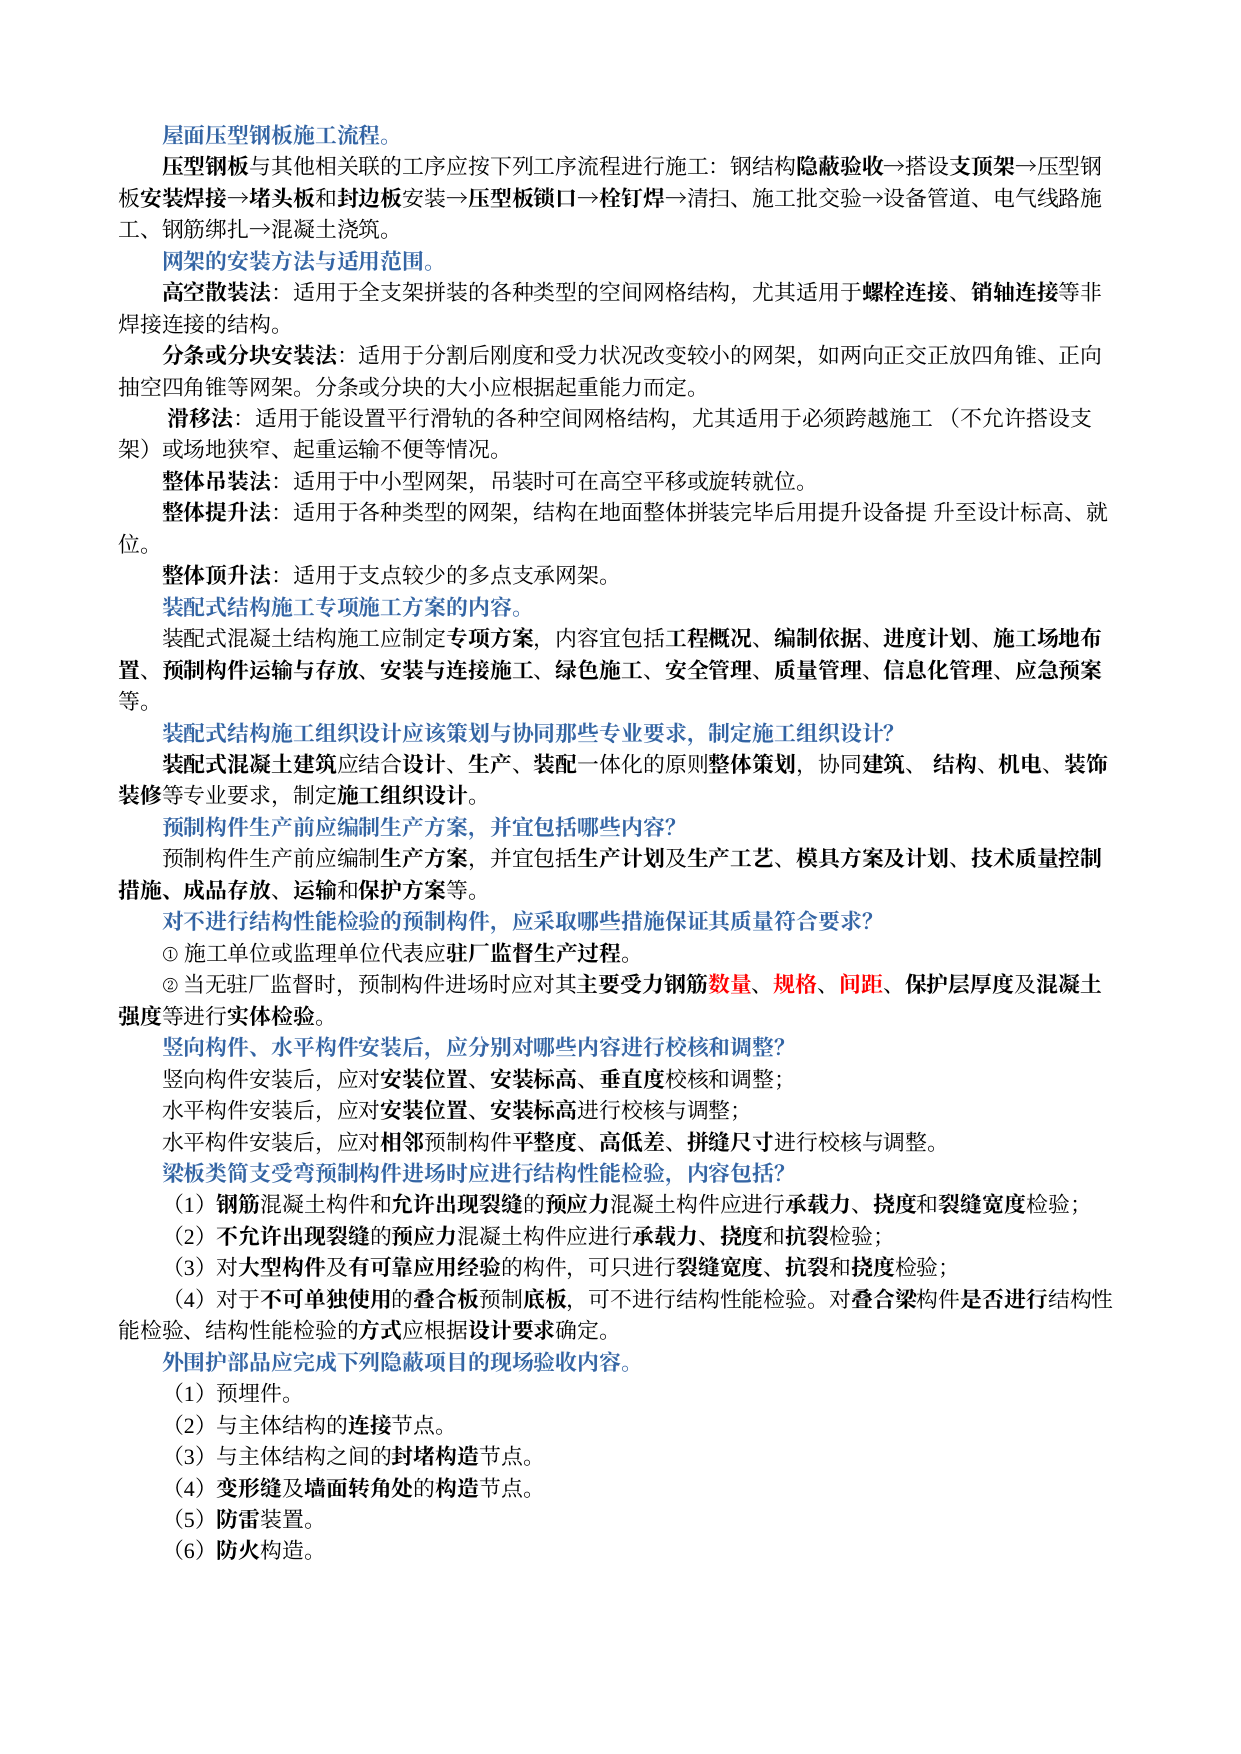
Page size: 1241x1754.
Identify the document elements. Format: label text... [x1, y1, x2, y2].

text （2）与主体结构的连接节点。 [118, 1408, 1122, 1439]
text ① 施工单位或监理单位代表应驻厂监督生产过程。 [118, 936, 1122, 967]
text 分条或分块安装法：适用于分割后刚度和受力状况改变较小的网架，如两向正交正放四角锥、正向抽空四角锥等网架。分条或分块的大小应根据起重能力而定。 [118, 338, 1122, 401]
text （3）对大型构件及有可靠应用经验的构件，可只进行裂缝宽度、抗裂和挠度检验； [118, 1251, 1122, 1282]
text （4）对于不可单独使用的叠合板预制底板，可不进行结构性能检验。对叠合梁构件是否进行结构性能检验、结构性能检验的方式应根据设计要求确定。 [118, 1282, 1122, 1345]
subtitle 网架的安装方法与适用范围。 [118, 244, 1122, 275]
text 压型钢板与其他相关联的工序应按下列工序流程进行施工：钢结构隐蔽验收→搭设支顶架→压型钢板安装焊接→堵头板和封边板安装→压型板锁口→栓钉焊→清扫、施工批交验→设备管道、电气线路施工、钢筋绑扎→混凝土浇筑。 [118, 149, 1122, 244]
text 整体顶升法：适用于支点较少的多点支承网架。 [118, 558, 1122, 590]
subtitle 梁板类简支受弯预制构件进场时应进行结构性能检验，内容包括？ [118, 1156, 1122, 1188]
text 整体吊装法：适用于中小型网架，吊装时可在高空平移或旋转就位。 [118, 464, 1122, 496]
text （1）钢筋混凝土构件和允许出现裂缝的预应力混凝土构件应进行承载力、挠度和裂缝宽度检验； [118, 1188, 1122, 1219]
subtitle 外围护部品应完成下列隐蔽项目的现场验收内容。 [118, 1345, 1122, 1376]
text 装配式混凝土建筑应结合设计、生产、装配一体化的原则整体策划，协同建筑、 结构、机电、装饰装修等专业要求，制定施工组织设计。 [118, 747, 1122, 810]
text （6）防火构造。 [118, 1534, 1122, 1565]
text （3）与主体结构之间的封堵构造节点。 [118, 1439, 1122, 1471]
subtitle 屋面压型钢板施工流程。 [118, 118, 1122, 149]
text （5）防雷装置。 [118, 1502, 1122, 1534]
text 滑移法：适用于能设置平行滑轨的各种空间网格结构，尤其适用于必须跨越施工 （不允许搭设支架）或场地狭窄、起重运输不便等情况。 [118, 401, 1122, 464]
subtitle 装配式结构施工专项施工方案的内容。 [118, 590, 1122, 621]
text 整体提升法：适用于各种类型的网架，结构在地面整体拼装完毕后用提升设备提 升至设计标高、就位。 [118, 496, 1122, 558]
text ②当无驻厂监督时，预制构件进场时应对其主要受力钢筋数量、规格、间距、保护层厚度及混凝土强度等进行实体检验。 [118, 967, 1122, 1030]
text （1）预埋件。 [118, 1376, 1122, 1408]
text 高空散装法：适用于全支架拼装的各种类型的空间网格结构，尤其适用于螺栓连接、销轴连接等非焊接连接的结构。 [118, 275, 1122, 338]
text （4）变形缝及墙面转角处的构造节点。 [118, 1471, 1122, 1502]
text （2）不允许出现裂缝的预应力混凝土构件应进行承载力、挠度和抗裂检验； [118, 1219, 1122, 1251]
subtitle 装配式结构施工组织设计应该策划与协同那些专业要求，制定施工组织设计？ [118, 716, 1122, 747]
subtitle 对不进行结构性能检验的预制构件，应采取哪些措施保证其质量符合要求？ [118, 904, 1122, 936]
subtitle 预制构件生产前应编制生产方案，并宜包括哪些内容？ [118, 810, 1122, 842]
text 水平构件安装后，应对安装位置、安装标高进行校核与调整； [118, 1093, 1122, 1125]
subtitle 竖向构件、水平构件安装后，应分别对哪些内容进行校核和调整？ [118, 1030, 1122, 1062]
text 水平构件安装后，应对相邻预制构件平整度、高低差、拼缝尺寸进行校核与调整。 [118, 1125, 1122, 1156]
text 竖向构件安装后，应对安装位置、安装标高、垂直度校核和调整； [118, 1062, 1122, 1093]
text 装配式混凝土结构施工应制定专项方案，内容宜包括工程概况、编制依据、进度计划、施工场地布置、预制构件运输与存放、安装与连接施工、绿色施工、安全管理、质量管理、信息化管理、应急预案等。 [118, 621, 1122, 716]
text 预制构件生产前应编制生产方案，并宜包括生产计划及生产工艺、模具方案及计划、技术质量控制措施、成品存放、运输和保护方案等。 [118, 842, 1122, 904]
